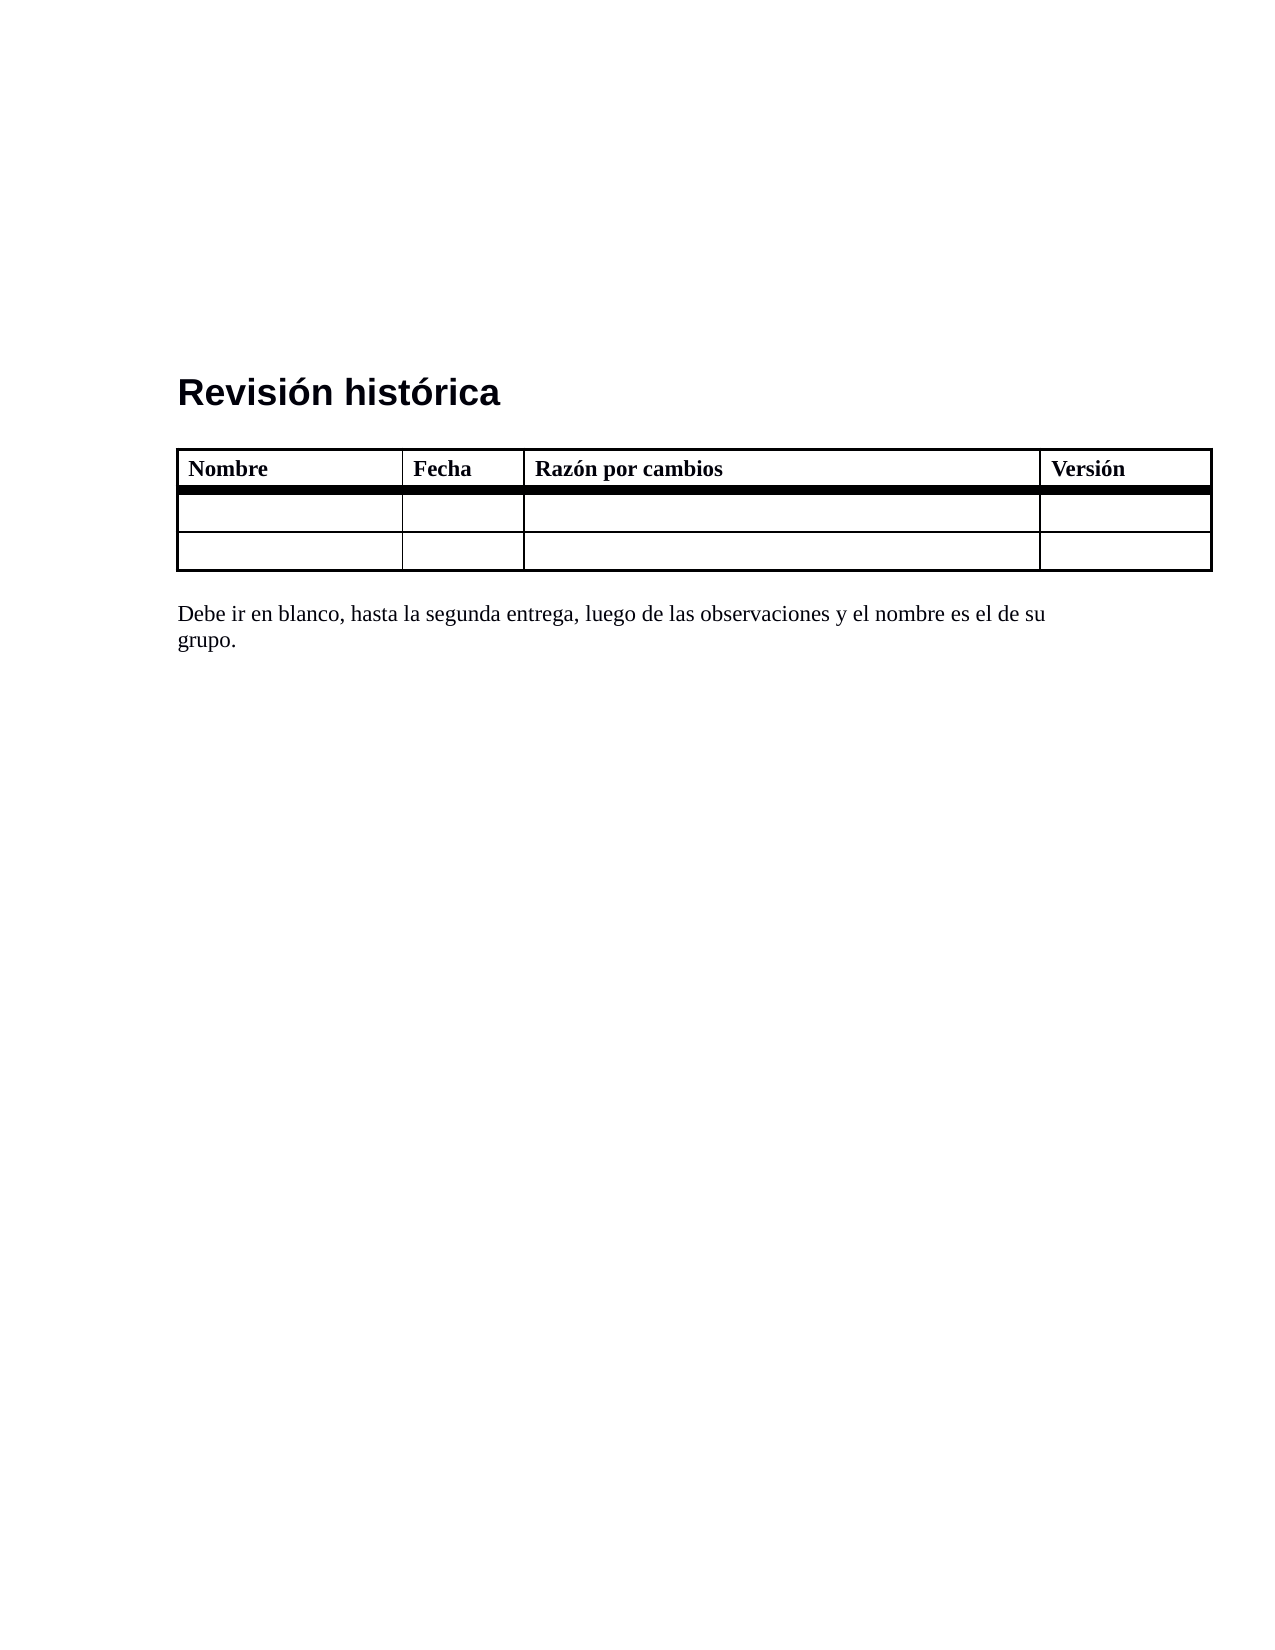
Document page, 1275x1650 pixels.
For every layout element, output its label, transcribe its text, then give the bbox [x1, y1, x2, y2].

table_cell [525, 495, 1039, 531]
text Debe ir en blanco, hasta la segunda entrega, luego de las observaciones y el nombre es el de su grupo. [177, 600, 1098, 653]
table_cell [403, 533, 523, 569]
table_cell [525, 533, 1039, 569]
table_header Razón por cambios [525, 451, 1039, 485]
text Revisión histórica [177, 370, 1098, 413]
table_cell [403, 495, 523, 531]
table_cell [179, 533, 402, 569]
table_header Fecha [403, 451, 523, 485]
table_header Nombre [179, 451, 402, 485]
table_cell [179, 495, 402, 531]
table_header Versión [1041, 451, 1210, 485]
table_cell [1041, 533, 1210, 569]
table_cell [1041, 495, 1210, 531]
